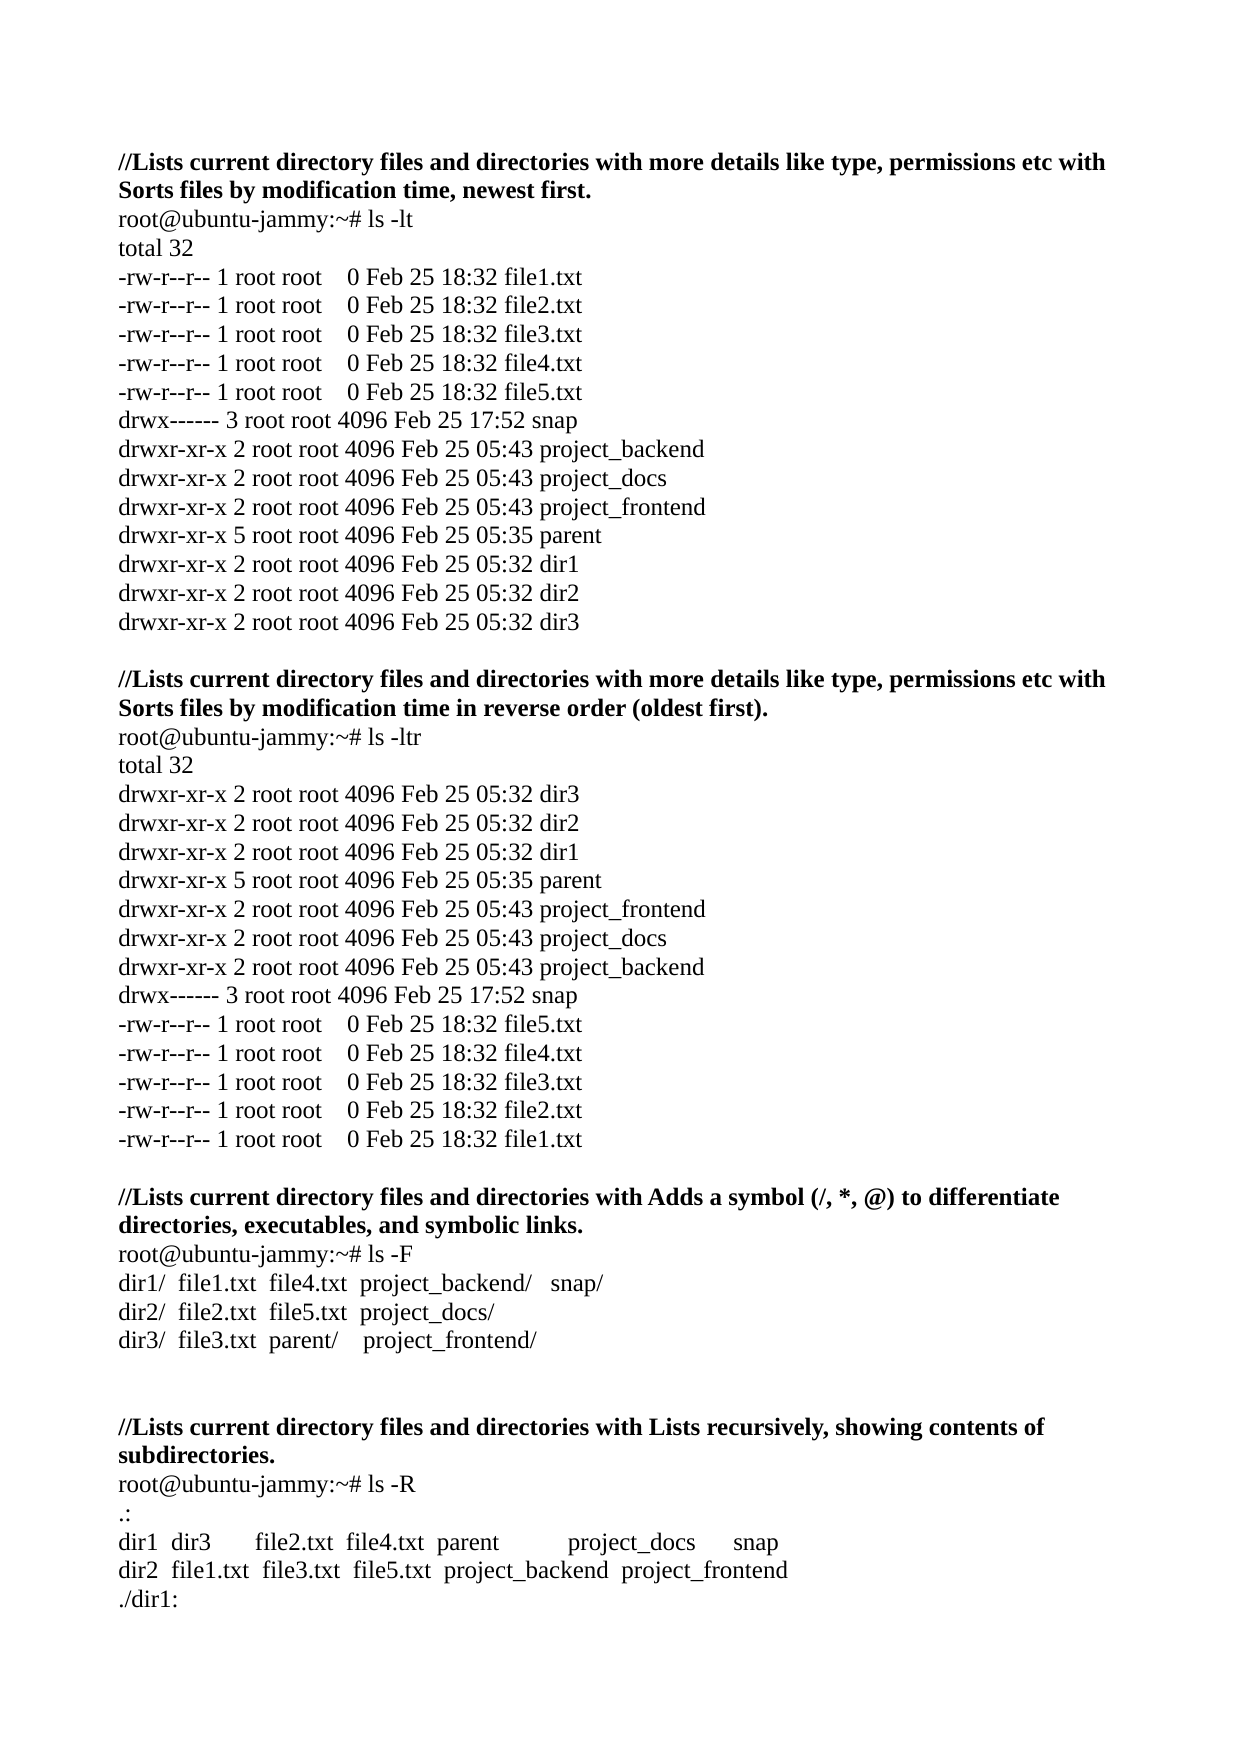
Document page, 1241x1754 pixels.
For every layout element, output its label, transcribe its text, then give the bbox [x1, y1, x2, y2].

text dir3/ file3.txt parent/ project_frontend/ [118, 1326, 1122, 1354]
text drwxr-xr-x 2 root root 4096 Feb 25 05:43 project_backend [118, 952, 1122, 981]
text total 32 [118, 751, 1122, 779]
text root@ubuntu-jammy:~# ls -ltr [118, 722, 1122, 751]
text -rw-r--r-- 1 root root 0 Feb 25 18:32 file2.txt [118, 291, 1122, 319]
text -rw-r--r-- 1 root root 0 Feb 25 18:32 file1.txt [118, 1124, 1122, 1153]
text drwx------ 3 root root 4096 Feb 25 17:52 snap [118, 981, 1122, 1009]
text drwxr-xr-x 2 root root 4096 Feb 25 05:43 project_backend [118, 434, 1122, 463]
text drwxr-xr-x 2 root root 4096 Feb 25 05:32 dir3 [118, 779, 1122, 808]
text -rw-r--r-- 1 root root 0 Feb 25 18:32 file1.txt [118, 262, 1122, 291]
text -rw-r--r-- 1 root root 0 Feb 25 18:32 file5.txt [118, 377, 1122, 406]
text -rw-r--r-- 1 root root 0 Feb 25 18:32 file2.txt [118, 1096, 1122, 1124]
text -rw-r--r-- 1 root root 0 Feb 25 18:32 file3.txt [118, 319, 1122, 348]
text dir2 file1.txt file3.txt file5.txt project_backend project_frontend [118, 1556, 1122, 1584]
text dir1 dir3 file2.txt file4.txt parent project_docs snap [118, 1527, 1122, 1556]
text //Lists current directory files and directories with Adds a symbol (/, *, @) to differentiate directories, executables, and symbolic links. [118, 1182, 1122, 1239]
text root@ubuntu-jammy:~# ls -lt [118, 204, 1122, 233]
text root@ubuntu-jammy:~# ls -F [118, 1239, 1122, 1268]
text drwxr-xr-x 5 root root 4096 Feb 25 05:35 parent [118, 521, 1122, 549]
text drwxr-xr-x 2 root root 4096 Feb 25 05:43 project_frontend [118, 492, 1122, 521]
text //Lists current directory files and directories with more details like type, permissions etc with Sorts files by modification time, newest first. [118, 147, 1122, 204]
text -rw-r--r-- 1 root root 0 Feb 25 18:32 file3.txt [118, 1067, 1122, 1096]
text .: [118, 1498, 1122, 1527]
text total 32 [118, 233, 1122, 262]
text drwxr-xr-x 2 root root 4096 Feb 25 05:32 dir2 [118, 808, 1122, 837]
text root@ubuntu-jammy:~# ls -R [118, 1469, 1122, 1498]
text drwxr-xr-x 2 root root 4096 Feb 25 05:32 dir3 [118, 607, 1122, 636]
text drwxr-xr-x 2 root root 4096 Feb 25 05:43 project_docs [118, 463, 1122, 492]
text drwxr-xr-x 2 root root 4096 Feb 25 05:43 project_frontend [118, 894, 1122, 923]
text drwxr-xr-x 2 root root 4096 Feb 25 05:32 dir2 [118, 578, 1122, 607]
text drwx------ 3 root root 4096 Feb 25 17:52 snap [118, 406, 1122, 434]
text ./dir1: [118, 1584, 1122, 1613]
text dir2/ file2.txt file5.txt project_docs/ [118, 1297, 1122, 1326]
text //Lists current directory files and directories with Lists recursively, showing contents of subdirectories. [118, 1412, 1122, 1469]
text drwxr-xr-x 5 root root 4096 Feb 25 05:35 parent [118, 866, 1122, 894]
text -rw-r--r-- 1 root root 0 Feb 25 18:32 file4.txt [118, 348, 1122, 377]
text drwxr-xr-x 2 root root 4096 Feb 25 05:32 dir1 [118, 837, 1122, 866]
text //Lists current directory files and directories with more details like type, permissions etc with Sorts files by modification time in reverse order (oldest first). [118, 664, 1122, 722]
text drwxr-xr-x 2 root root 4096 Feb 25 05:32 dir1 [118, 549, 1122, 578]
text drwxr-xr-x 2 root root 4096 Feb 25 05:43 project_docs [118, 923, 1122, 952]
text dir1/ file1.txt file4.txt project_backend/ snap/ [118, 1268, 1122, 1297]
text -rw-r--r-- 1 root root 0 Feb 25 18:32 file5.txt [118, 1009, 1122, 1038]
text -rw-r--r-- 1 root root 0 Feb 25 18:32 file4.txt [118, 1038, 1122, 1067]
